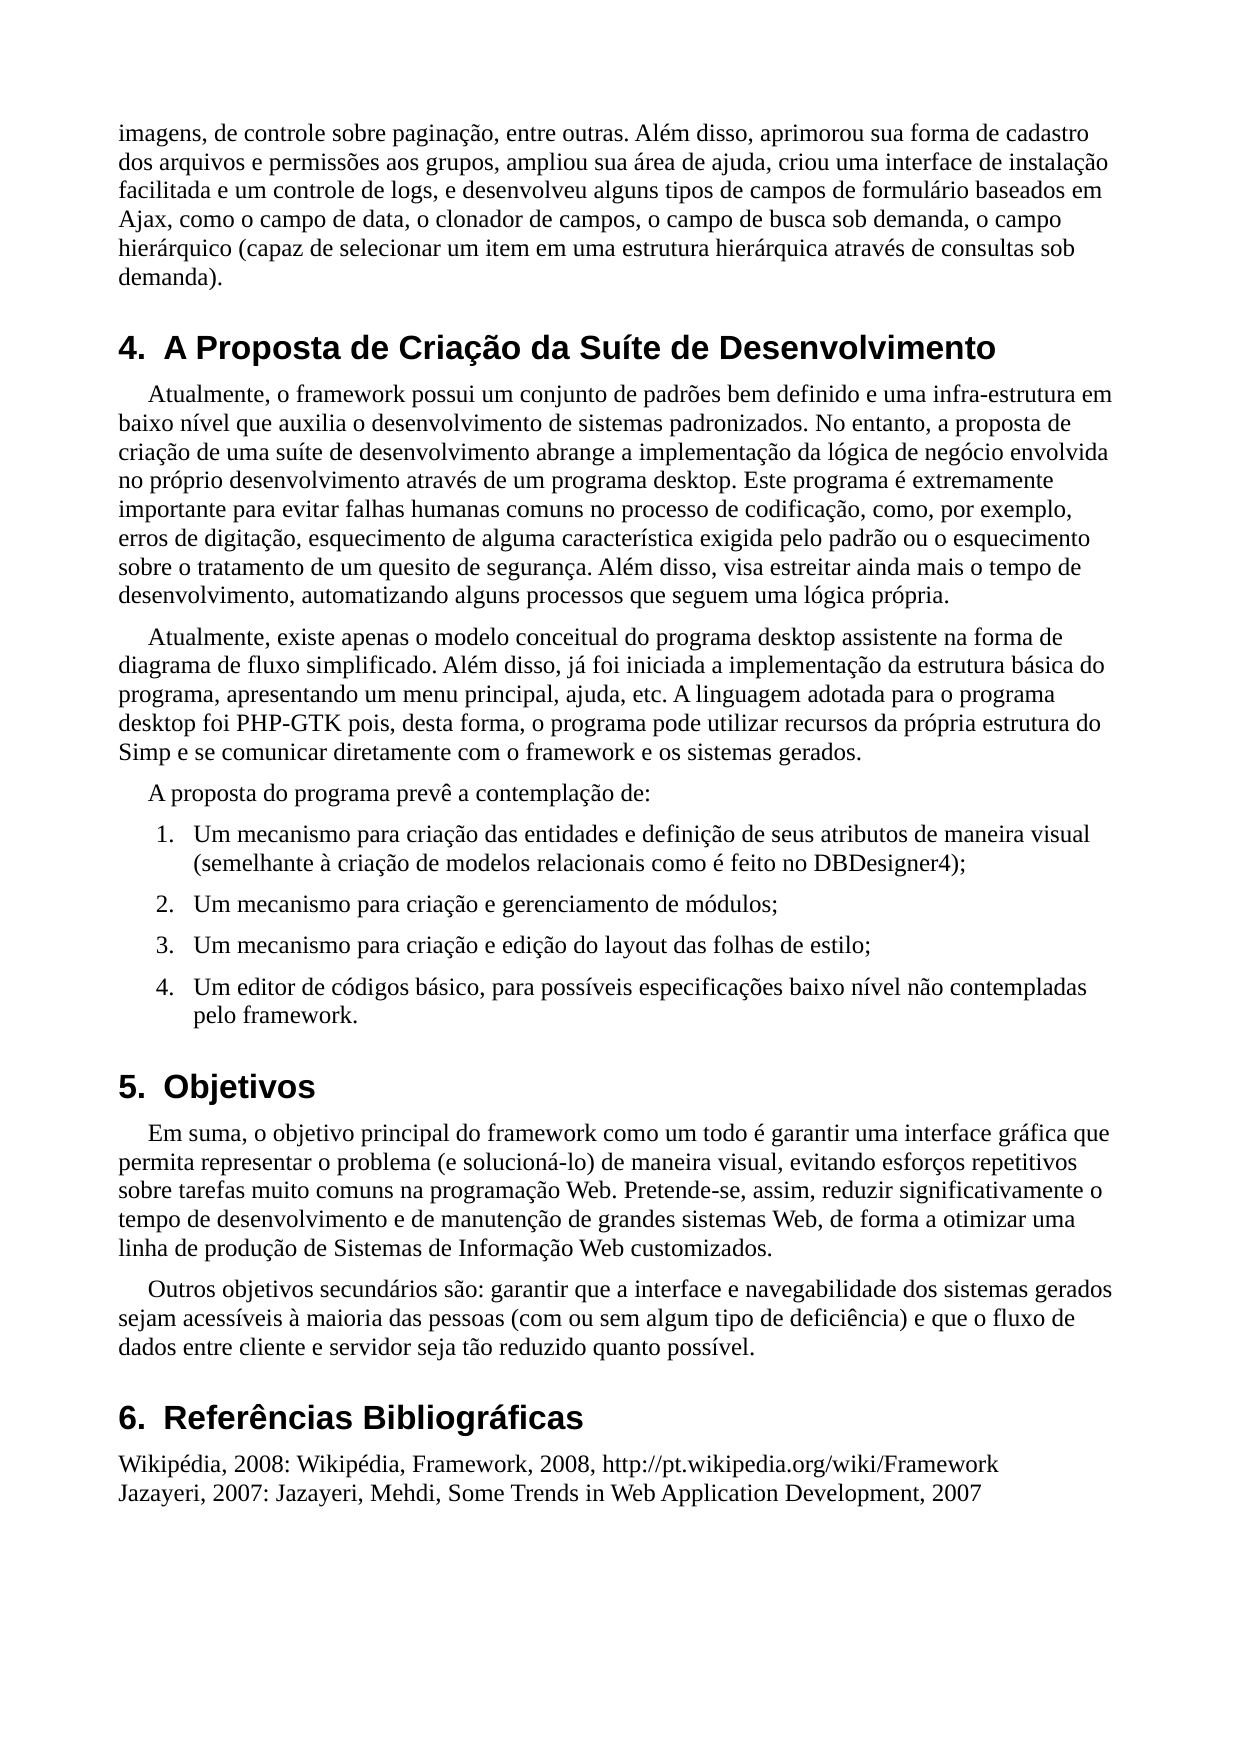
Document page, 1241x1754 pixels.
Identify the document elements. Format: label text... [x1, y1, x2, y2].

text Atualmente, existe apenas o modelo conceitual do programa desktop assistente na forma de diagrama de fluxo simplificado. Além disso, já foi iniciada a implementação da estrutura básica do programa, apresentando um menu principal, ajuda, etc. A linguagem adotada para o programa desktop foi PHP-GTK pois, desta forma, o programa pode utilizar recursos da própria estrutura do Simp e se comunicar diretamente com o framework e os sistemas gerados. [118, 622, 1122, 766]
text Atualmente, o framework possui um conjunto de padrões bem definido e uma infra-estrutura em baixo nível que auxilia o desenvolvimento de sistemas padronizados. No entanto, a proposta de criação de uma suíte de desenvolvimento abrange a implementação da lógica de negócio envolvida no próprio desenvolvimento através de um programa desktop. Este programa é extremamente importante para evitar falhas humanas comuns no processo de codificação, como, por exemplo, erros de digitação, esquecimento de alguma característica exigida pelo padrão ou o esquecimento sobre o tratamento de um quesito de segurança. Além disso, visa estreitar ainda mais o tempo de desenvolvimento, automatizando alguns processos que seguem uma lógica própria. [118, 379, 1122, 609]
list Um mecanismo para criação e gerenciamento de módulos; [156, 889, 1122, 918]
subtitle A Proposta de Criação da Suíte de Desenvolvimento [118, 328, 1122, 367]
text Em suma, o objetivo principal do framework como um todo é garantir uma interface gráfica que permita representar o problema (e solucioná-lo) de maneira visual, evitando esforços repetitivos sobre tarefas muito comuns na programação Web. Pretende-se, assim, reduzir significativamente o tempo de desenvolvimento e de manutenção de grandes sistemas Web, de forma a otimizar uma linha de produção de Sistemas de Informação Web customizados. [118, 1118, 1122, 1262]
text Outros objetivos secundários são: garantir que a interface e navegabilidade dos sistemas gerados sejam acessíveis à maioria das pessoas (com ou sem algum tipo de deficiência) e que o fluxo de dados entre cliente e servidor seja tão reduzido quanto possível. [118, 1274, 1122, 1360]
text A proposta do programa prevê a contemplação de: [118, 778, 1122, 807]
text Wikipédia, 2008: Wikipédia, Framework, 2008, http://pt.wikipedia.org/wiki/Framework [118, 1449, 1122, 1478]
text imagens, de controle sobre paginação, entre outras. Além disso, aprimorou sua forma de cadastro dos arquivos e permissões aos grupos, ampliou sua área de ajuda, criou uma interface de instalação facilitada e um controle de logs, e desenvolveu alguns tipos de campos de formulário baseados em Ajax, como o campo de data, o clonador de campos, o campo de busca sob demanda, o campo hierárquico (capaz de selecionar um item em uma estrutura hierárquica através de consultas sob demanda). [118, 118, 1122, 291]
subtitle Referências Bibliográficas [118, 1398, 1122, 1437]
list Um mecanismo para criação e edição do layout das folhas de estilo; [156, 931, 1122, 959]
list Um editor de códigos básico, para possíveis especificações baixo nível não contempladas pelo framework. [156, 972, 1122, 1029]
text Jazayeri, 2007: Jazayeri, Mehdi, Some Trends in Web Application Development, 2007 [118, 1478, 1122, 1507]
subtitle Objetivos [118, 1067, 1122, 1105]
list Um mecanismo para criação das entidades e definição de seus atributos de maneira visual (semelhante à criação de modelos relacionais como é feito no DBDesigner4); [156, 819, 1122, 877]
